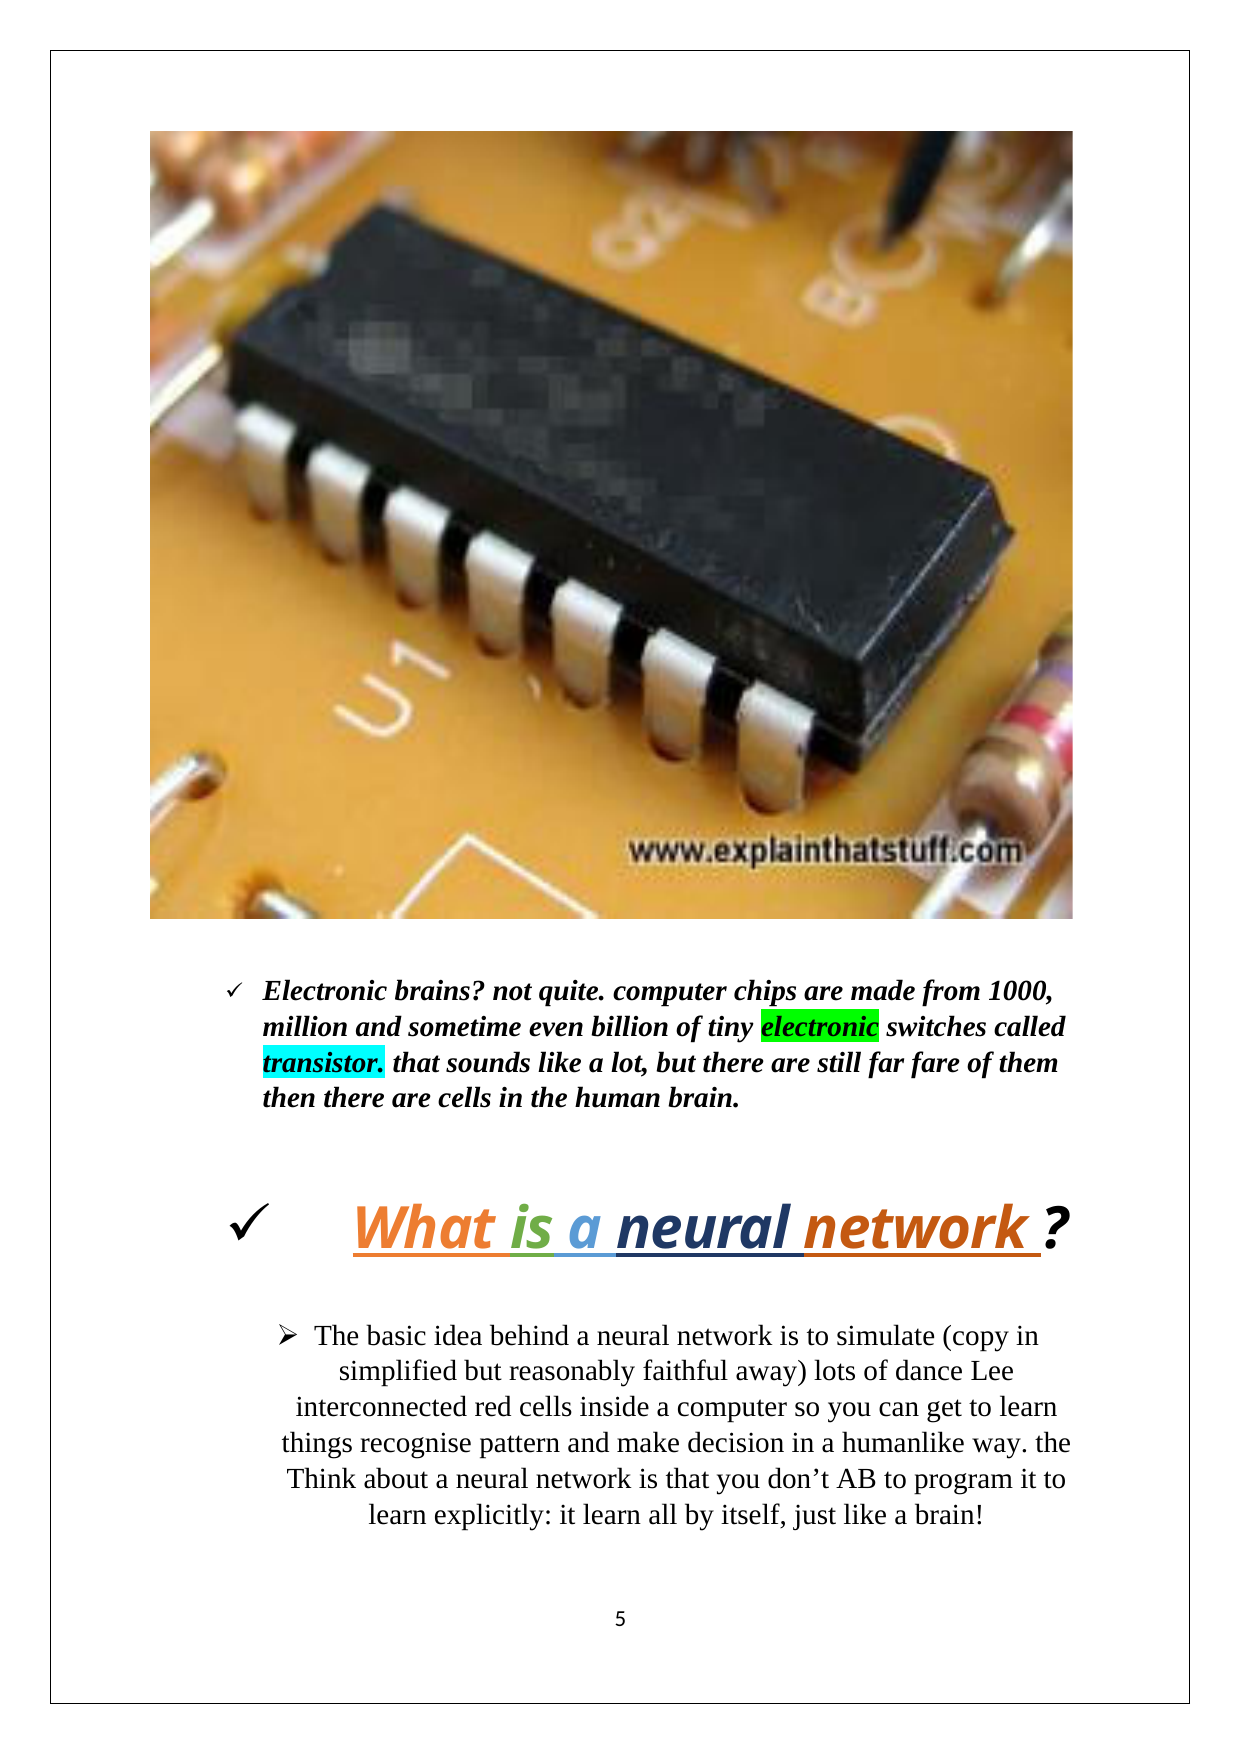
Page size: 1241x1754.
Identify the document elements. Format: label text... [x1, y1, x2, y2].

list Electronic brains? not quite. computer chips are made from 1000, million and sometime even billion of tiny electronic switches called transistor. that sounds like a lot, but there are still far fare of them then there are cells in the human brain. [225, 973, 1090, 1114]
list The basic idea behind a neural network is to simulate (copy in simplified but reasonably faithful away) lots of dance Lee interconnected red cells inside a computer so you can get to learn things recognise pattern and make decision in a humanlike way. the Think about a neural network is that you don’t AB to program it to learn explicitly: it learn all by itself, just like a brain! [225, 1318, 1090, 1530]
title What is a neural network ? [225, 1186, 1090, 1265]
